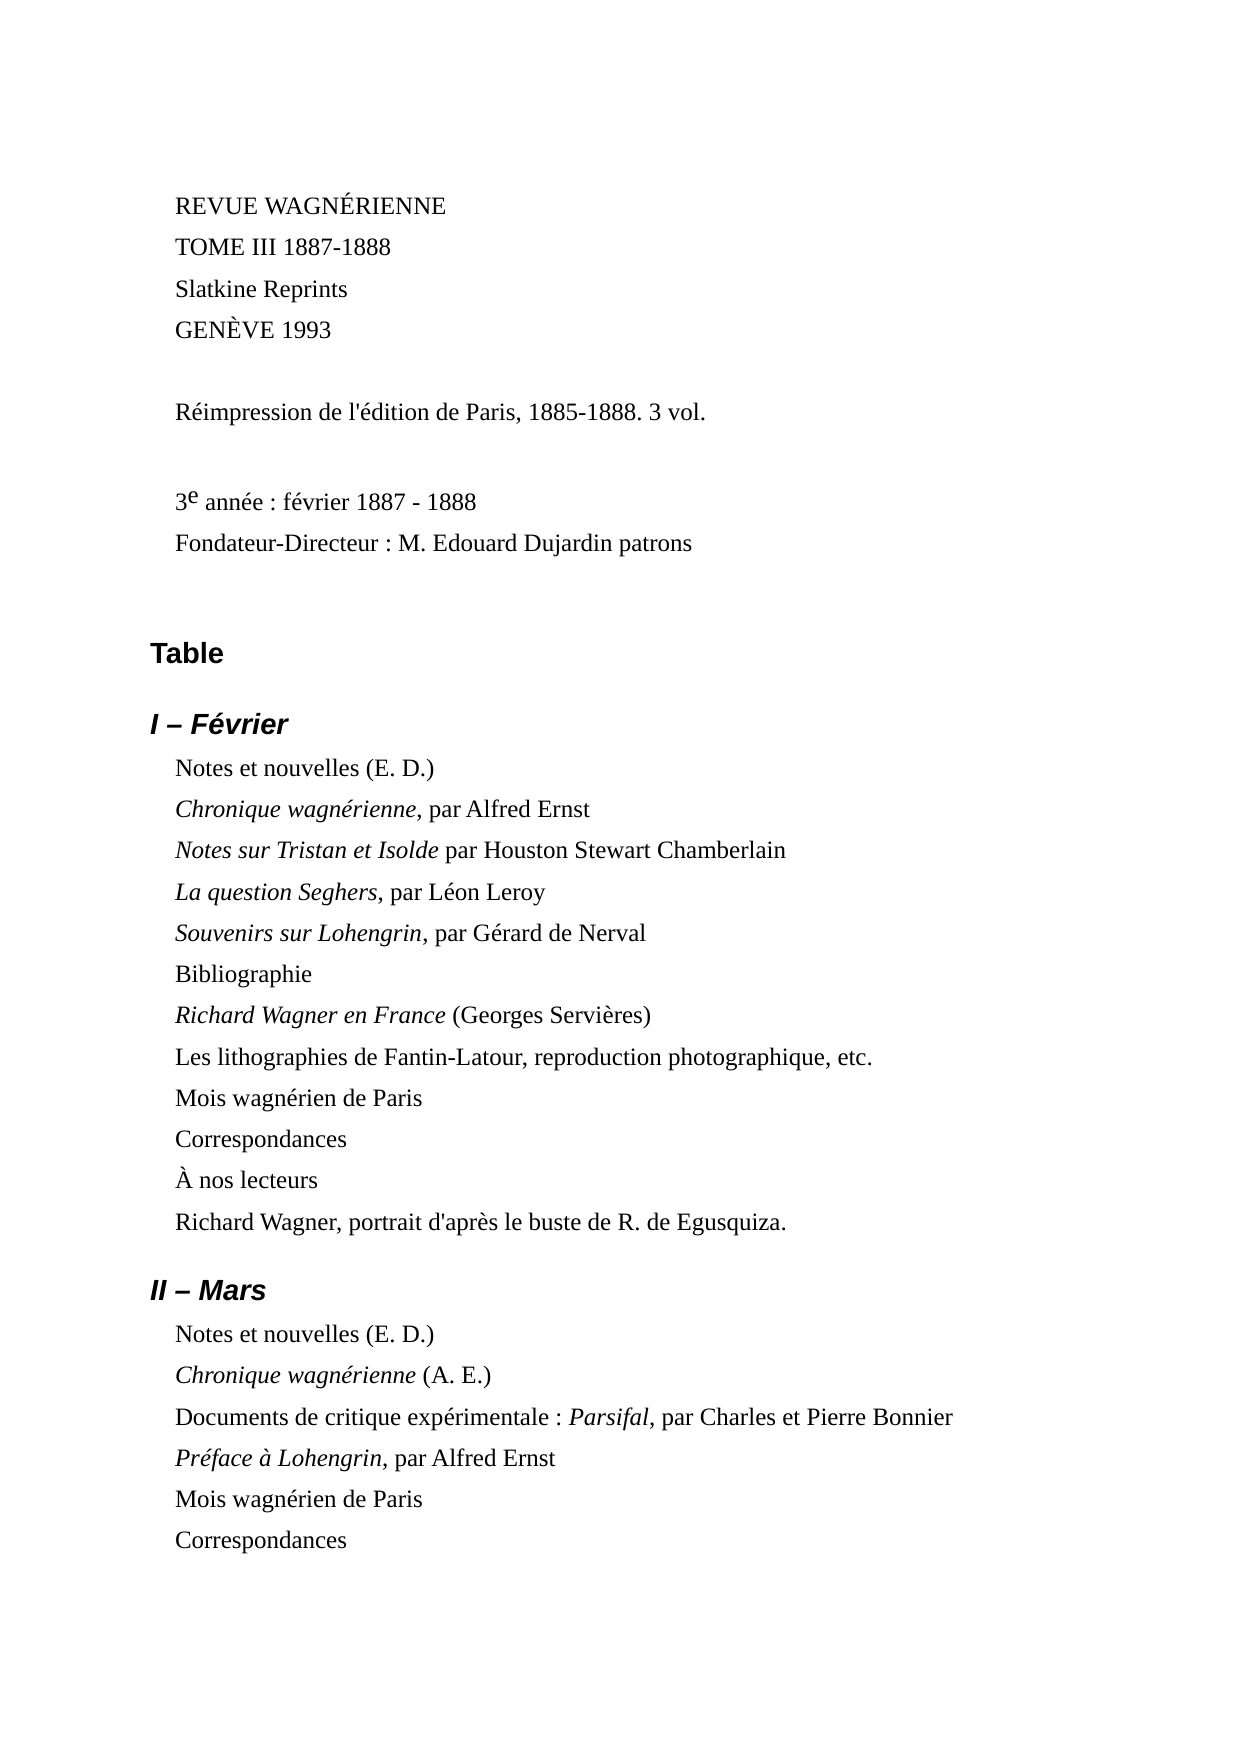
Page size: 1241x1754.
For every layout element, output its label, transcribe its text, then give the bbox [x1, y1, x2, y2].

text TOME III 1887-1888 [150, 232, 1090, 261]
text À nos lecteurs [150, 1166, 1090, 1194]
subtitle II – Mars [150, 1273, 1090, 1307]
text Richard Wagner en France (Georges Servières) [150, 1001, 1090, 1029]
subtitle I – Février [150, 707, 1090, 741]
text GENÈVE 1993 [150, 315, 1090, 344]
text La question Seghers, par Léon Leroy [150, 877, 1090, 906]
text REVUE WAGNÉRIENNE [150, 191, 1090, 220]
text Préface à Lohengrin, par Alfred Ernst [150, 1443, 1090, 1472]
text Chronique wagnérienne (A. E.) [150, 1360, 1090, 1389]
text Chronique wagnérienne, par Alfred Ernst [150, 794, 1090, 823]
text Souvenirs sur Lohengrin, par Gérard de Nerval [150, 918, 1090, 947]
text Mois wagnérien de Paris [150, 1484, 1090, 1513]
text Les lithographies de Fantin-Latour, reproduction photographique, etc. [150, 1042, 1090, 1071]
text Slatkine Reprints [150, 274, 1090, 302]
text Notes et nouvelles (E. D.) [150, 1319, 1090, 1348]
text Notes et nouvelles (E. D.) [150, 753, 1090, 782]
text Documents de critique expérimentale : Parsifal, par Charles et Pierre Bonnier [150, 1402, 1090, 1430]
text Mois wagnérien de Paris [150, 1083, 1090, 1112]
subtitle Table [150, 636, 1090, 669]
text Correspondances [150, 1525, 1090, 1554]
text Réimpression de l'édition de Paris, 1885-1888. 3 vol. [150, 397, 1090, 426]
text Notes sur Tristan et Isolde par Houston Stewart Chamberlain [150, 836, 1090, 864]
text Bibliographie [150, 959, 1090, 988]
text Richard Wagner, portrait d'après le buste de R. de Egusquiza. [150, 1207, 1090, 1236]
text Correspondances [150, 1124, 1090, 1153]
text Fondateur-Directeur : M. Edouard Dujardin patrons [150, 528, 1090, 557]
text 3e année : février 1887 - 1888 [150, 480, 1090, 516]
